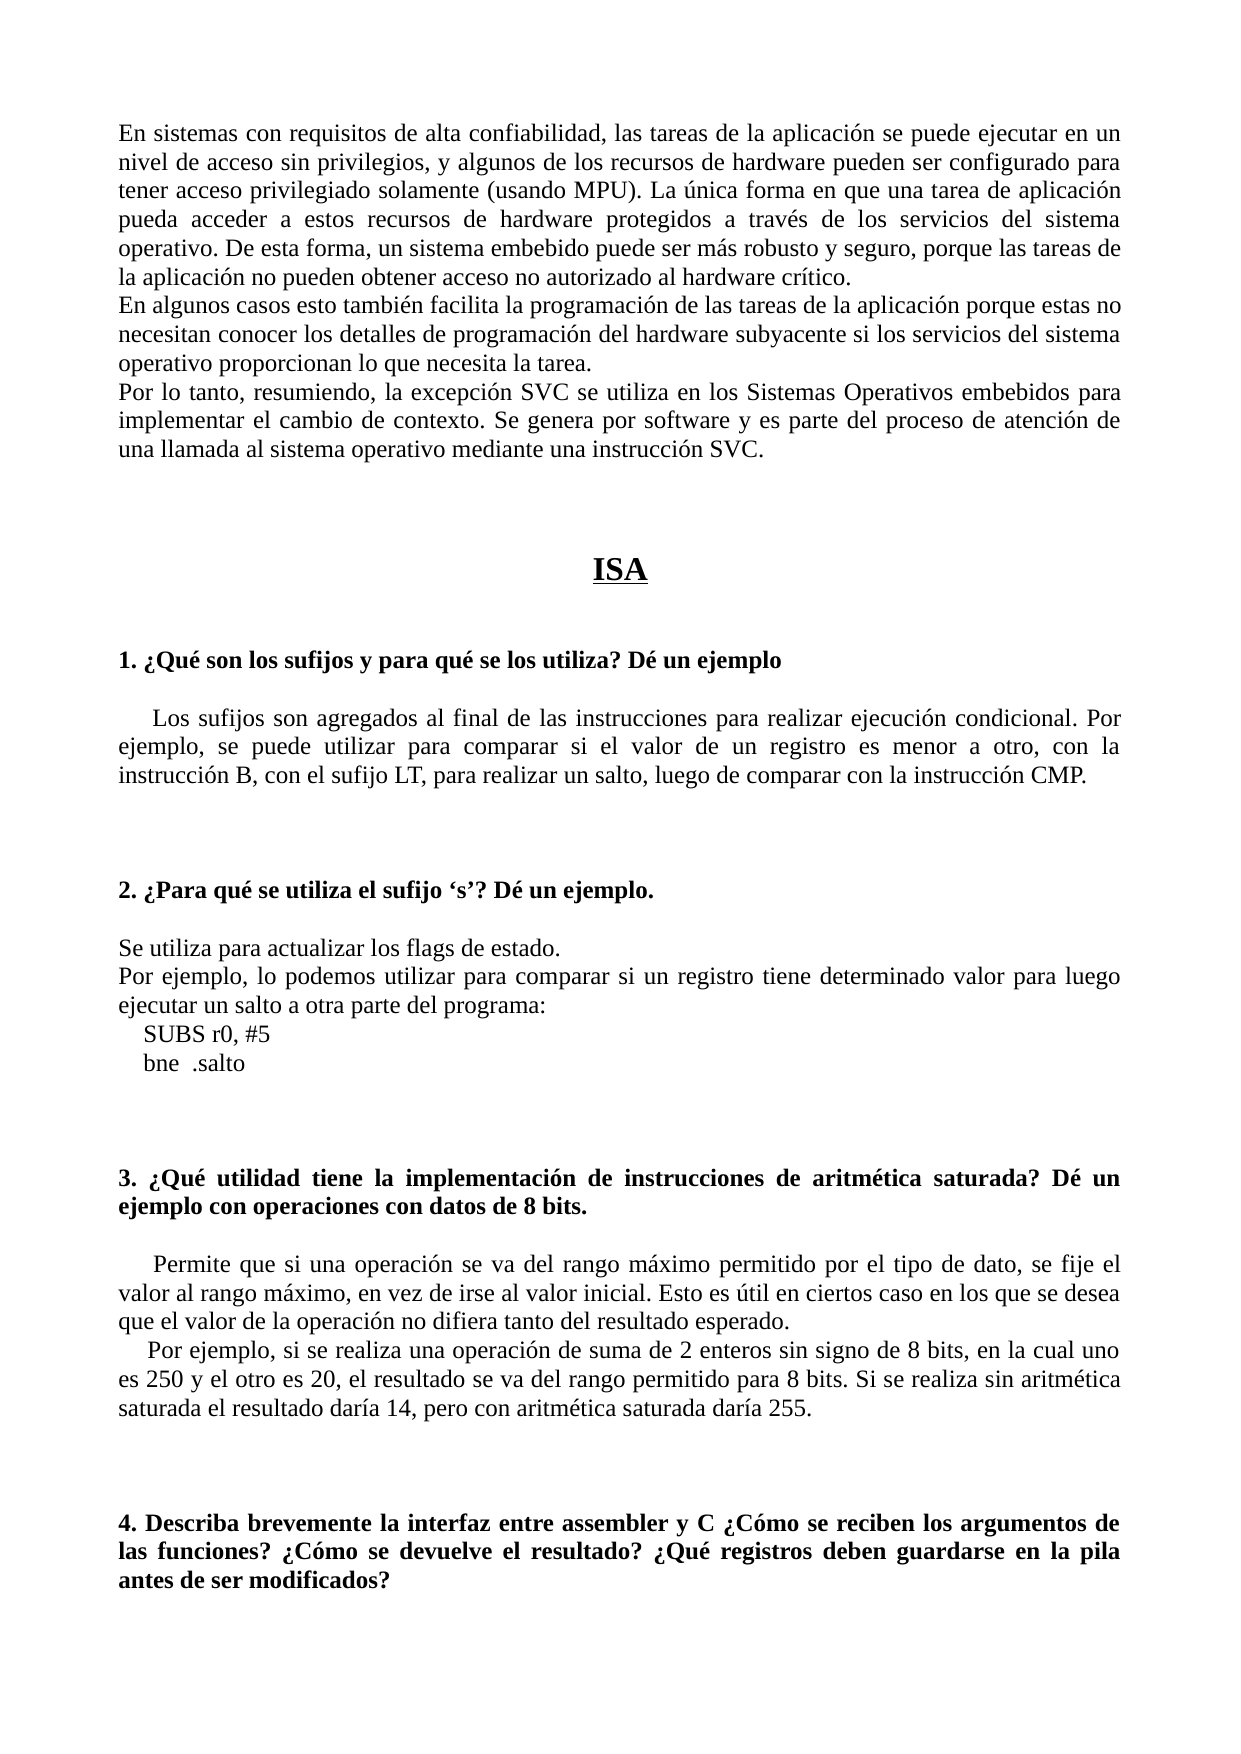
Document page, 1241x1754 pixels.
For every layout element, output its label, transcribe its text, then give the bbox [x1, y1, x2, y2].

text Se utiliza para actualizar los flags de estado. [118, 933, 1122, 961]
text 3. ¿Qué utilidad tiene la implementación de instrucciones de aritmética saturada? Dé un ejemplo con operaciones con datos de 8 bits. [118, 1163, 1122, 1220]
text ISA [118, 549, 1122, 588]
text SUBS r0, #5 [118, 1019, 1122, 1048]
text 2. ¿Para qué se utiliza el sufijo ‘s’? Dé un ejemplo. [118, 875, 1122, 904]
text 1. ¿Qué son los sufijos y para qué se los utiliza? Dé un ejemplo [118, 645, 1122, 674]
text Permite que si una operación se va del rango máximo permitido por el tipo de dato, se fije el valor al rango máximo, en vez de irse al valor inicial. Esto es útil en ciertos caso en los que se desea que el valor de la operación no difiera tanto del resultado esperado. [118, 1249, 1122, 1335]
text 4. Describa brevemente la interfaz entre assembler y C ¿Cómo se reciben los argumentos de las funciones? ¿Cómo se devuelve el resultado? ¿Qué registros deben guardarse en la pila antes de ser modificados? [118, 1508, 1122, 1594]
text Por ejemplo, si se realiza una operación de suma de 2 enteros sin signo de 8 bits, en la cual uno es 250 y el otro es 20, el resultado se va del rango permitido para 8 bits. Si se realiza sin aritmética saturada el resultado daría 14, pero con aritmética saturada daría 255. [118, 1335, 1122, 1421]
text Por lo tanto, resumiendo, la excepción SVC se utiliza en los Sistemas Operativos embebidos para implementar el cambio de contexto. Se genera por software y es parte del proceso de atención de una llamada al sistema operativo mediante una instrucción SVC. [118, 377, 1122, 463]
text En algunos casos esto también facilita la programación de las tareas de la aplicación porque estas no necesitan conocer los detalles de programación del hardware subyacente si los servicios del sistema operativo proporcionan lo que necesita la tarea. [118, 291, 1122, 377]
text Los sufijos son agregados al final de las instrucciones para realizar ejecución condicional. Por ejemplo, se puede utilizar para comparar si el valor de un registro es menor a otro, con la instrucción B, con el sufijo LT, para realizar un salto, luego de comparar con la instrucción CMP. [118, 703, 1122, 789]
text En sistemas con requisitos de alta confiabilidad, las tareas de la aplicación se puede ejecutar en un nivel de acceso sin privilegios, y algunos de los recursos de hardware pueden ser configurado para tener acceso privilegiado solamente (usando MPU). La única forma en que una tarea de aplicación pueda acceder a estos recursos de hardware protegidos a través de los servicios del sistema operativo. De esta forma, un sistema embebido puede ser más robusto y seguro, porque las tareas de la aplicación no pueden obtener acceso no autorizado al hardware crítico. [118, 118, 1122, 291]
text bne .salto [118, 1048, 1122, 1076]
text Por ejemplo, lo podemos utilizar para comparar si un registro tiene determinado valor para luego ejecutar un salto a otra parte del programa: [118, 961, 1122, 1019]
